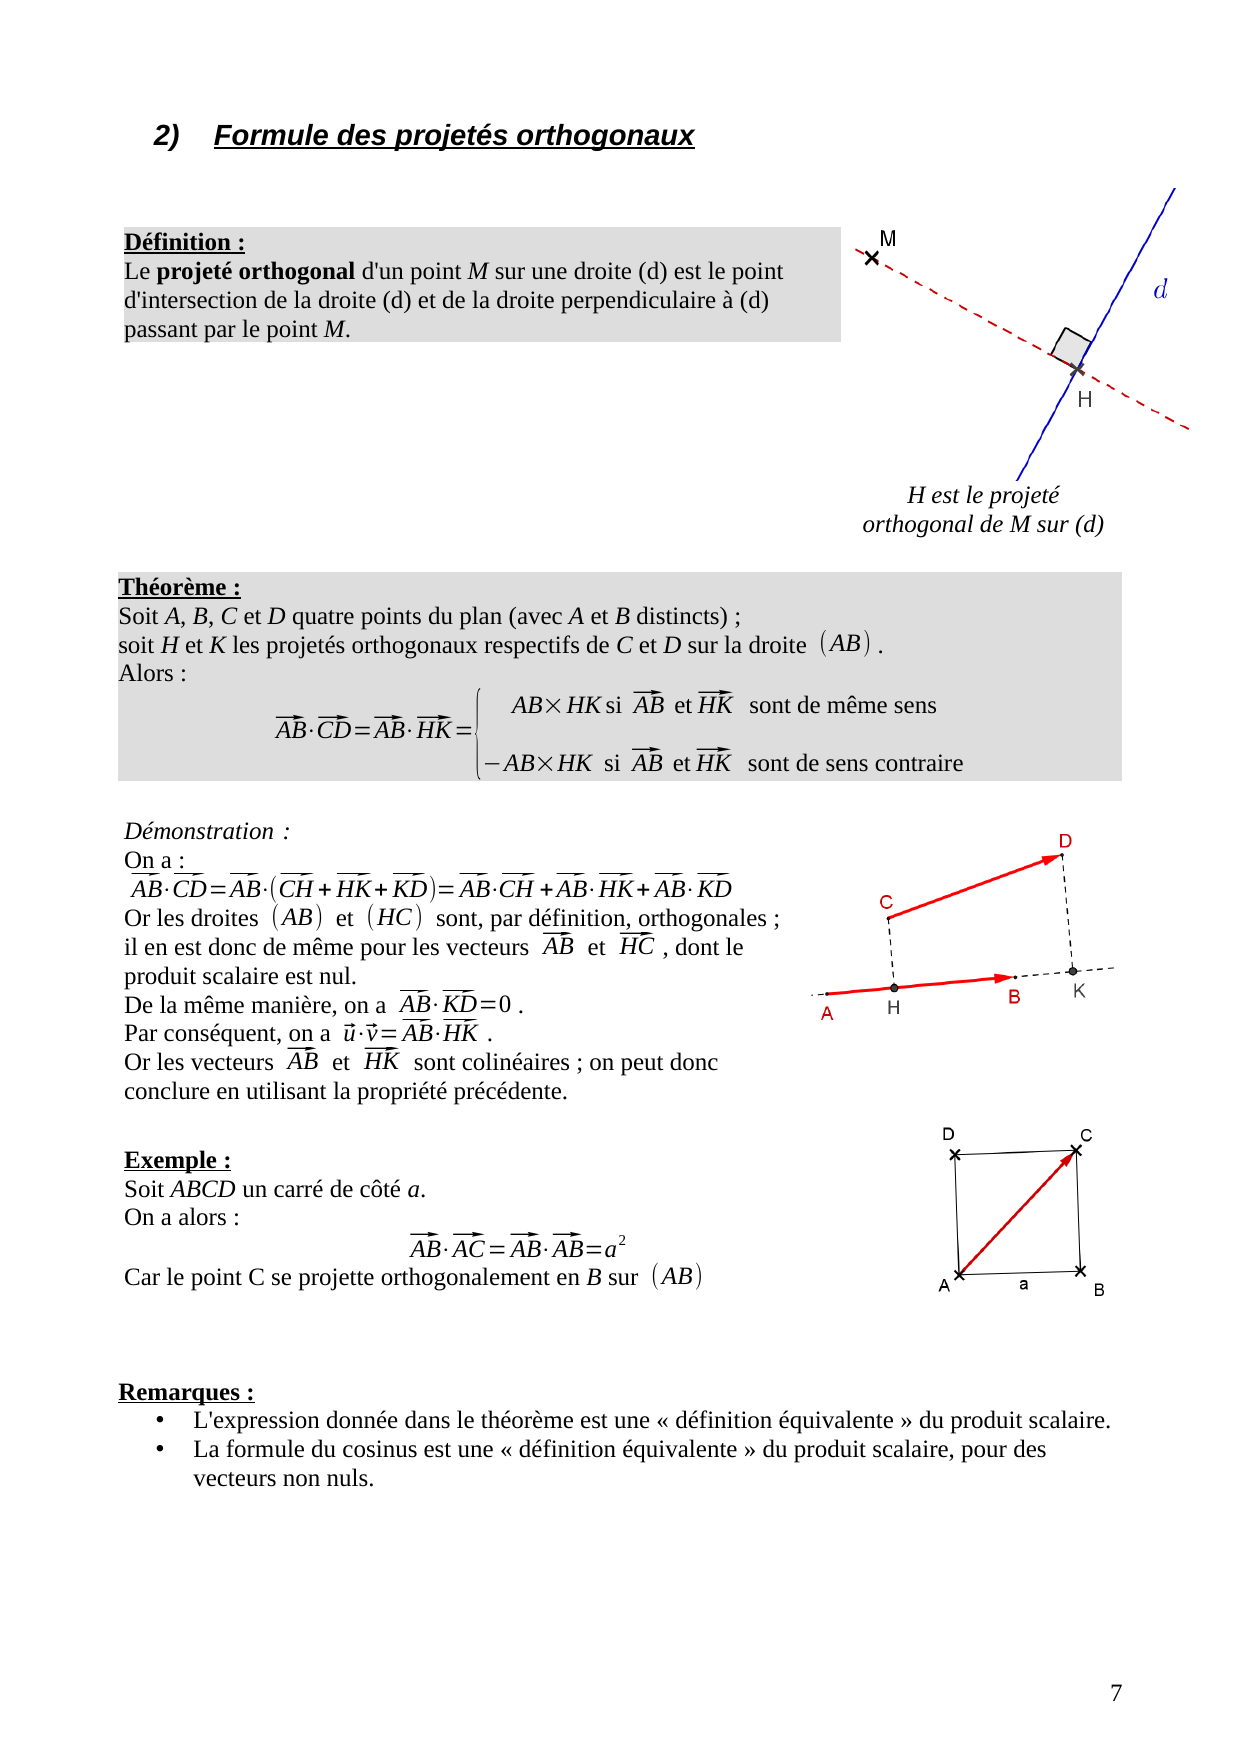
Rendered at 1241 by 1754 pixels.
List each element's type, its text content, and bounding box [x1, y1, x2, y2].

text Remarques : [118, 1377, 1122, 1406]
table_header [806, 810, 1123, 1111]
subtitle Formule des projetés orthogonaux [153, 118, 1122, 152]
table_header Démonstration : On a : Or les droites et sont, par définition, orthogonales ; il en est donc de même pour les vecteurs et , dont le produit scalaire est nul. De la même manière, on a . Par conséquent, on a . Or les vecteurs et sont colinéaires ; on peut donc conclure en utilisant la propriété précédente. [118, 810, 806, 1111]
table_header [917, 1111, 1122, 1319]
table_header H est le projeté orthogonal de M sur (d) [846, 164, 1123, 543]
table_header Définition : Le projeté orthogonal d'un point M sur une droite (d) est le point d'intersection de la droite (d) et de la droite perpendiculaire à (d) passant par le point M. [118, 164, 846, 543]
text Théorème : [118, 572, 1122, 601]
text Soit A, B, C et D quatre points du plan (avec A et B distincts) ; [118, 601, 1122, 630]
text Alors : [118, 658, 1122, 687]
list La formule du cosinus est une « définition équivalente » du produit scalaire, pour des vecteurs non nuls. [156, 1434, 1122, 1492]
table_header Exemple : Soit ABCD un carré de côté a. On a alors : Car le point C se projette orthogonalement en B sur [118, 1111, 917, 1319]
text soit H et K les projetés orthogonaux respectifs de C et D sur la droite . [118, 630, 1122, 658]
list L'expression donnée dans le théorème est une « définition équivalente » du produit scalaire. [156, 1406, 1122, 1434]
